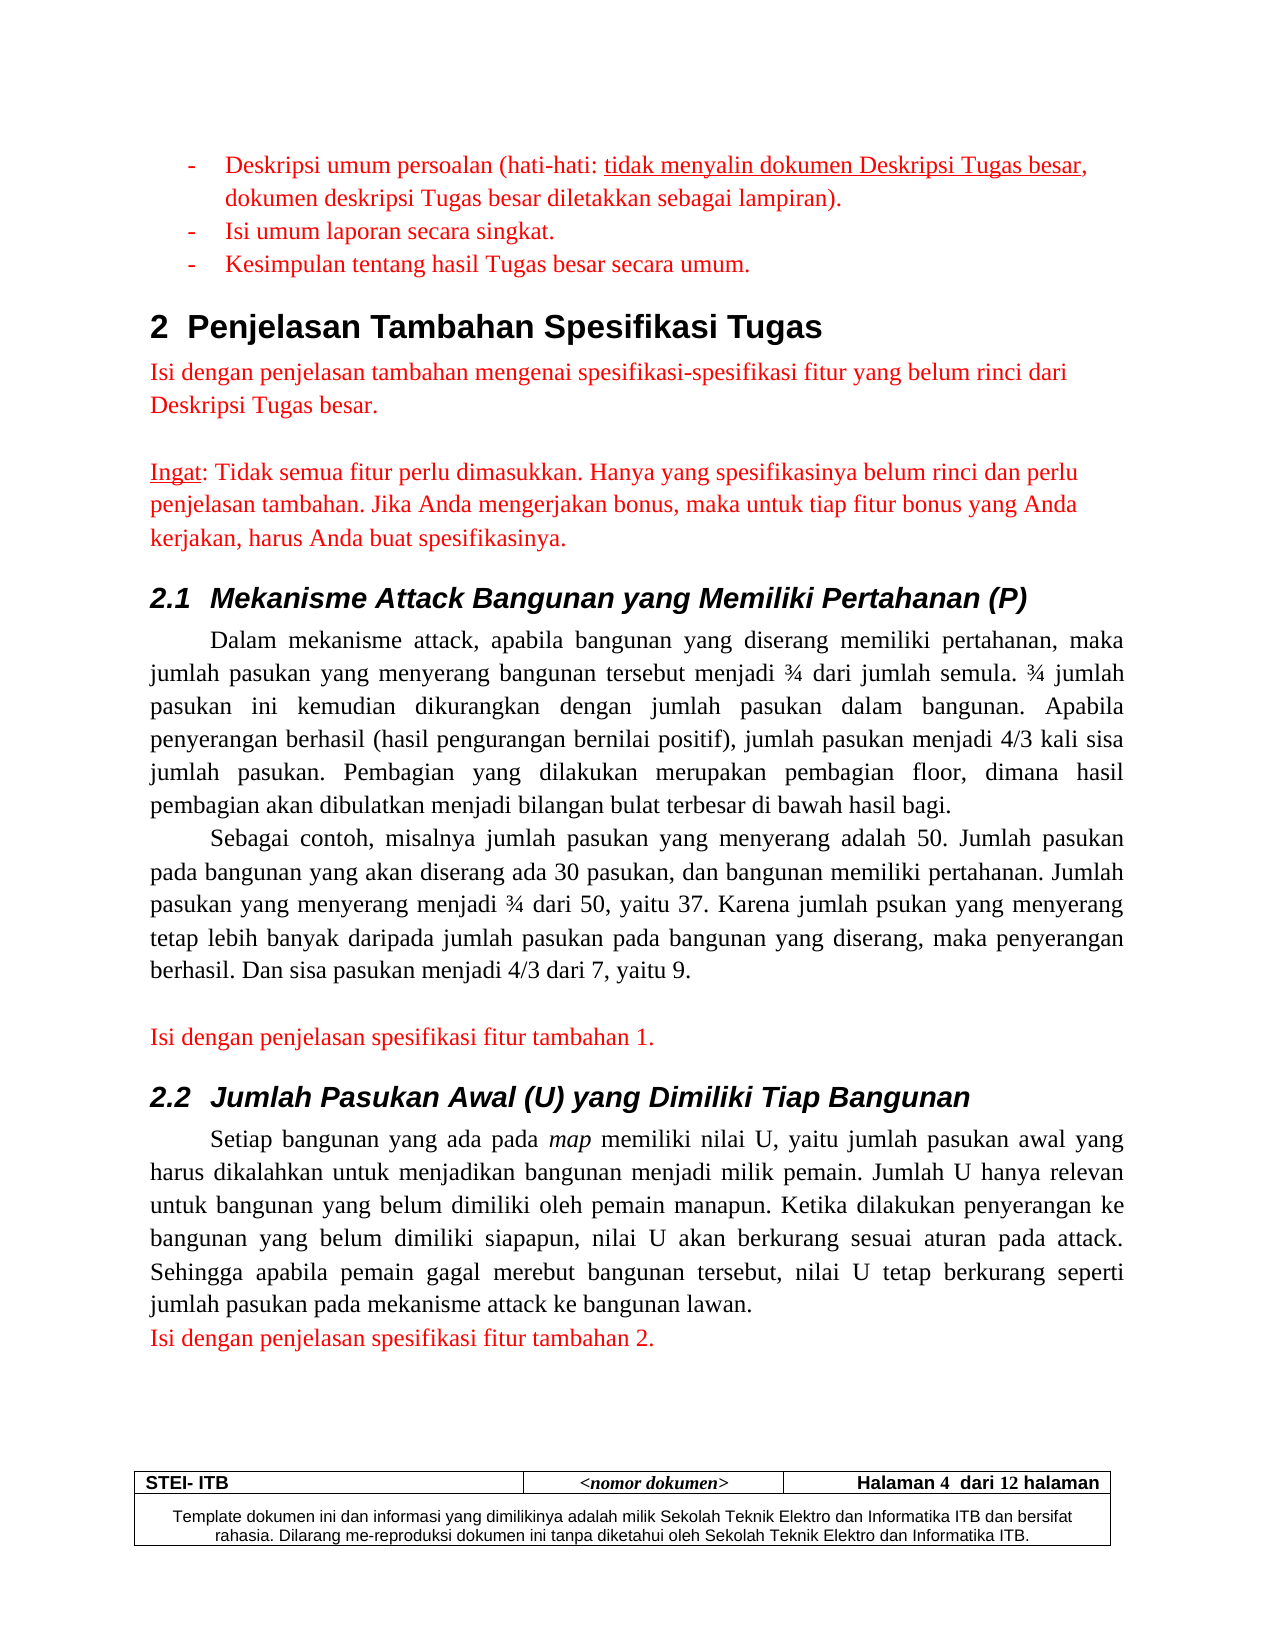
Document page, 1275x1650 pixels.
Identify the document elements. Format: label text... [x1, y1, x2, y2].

subtitle Penjelasan Tambahan Spesifikasi Tugas [150, 307, 1125, 346]
subtitle Mekanisme Attack Bangunan yang Memiliki Pertahanan (P) [150, 581, 1125, 614]
text Dalam mekanisme attack, apabila bangunan yang diserang memiliki pertahanan, maka jumlah pasukan yang menyerang bangunan tersebut menjadi ¾ dari jumlah semula. ¾ jumlah pasukan ini kemudian dikurangkan dengan jumlah pasukan dalam bangunan. Apabila penyerangan berhasil (hasil pengurangan bernilai positif), jumlah pasukan menjadi 4/3 kali sisa jumlah pasukan. Pembagian yang dilakukan merupakan pembagian floor, dimana hasil pembagian akan dibulatkan menjadi bilangan bulat terbesar di bawah hasil bagi. [150, 625, 1125, 819]
list Kesimpulan tentang hasil Tugas besar secara umum. [187, 249, 1125, 278]
text Setiap bangunan yang ada pada map memiliki nilai U, yaitu jumlah pasukan awal yang harus dikalahkan untuk menjadikan bangunan menjadi milik pemain. Jumlah U hanya relevan untuk bangunan yang belum dimiliki oleh pemain manapun. Ketika dilakukan penyerangan ke bangunan yang belum dimiliki siapapun, nilai U akan berkurang sesuai aturan pada attack. Sehingga apabila pemain gagal merebut bangunan tersebut, nilai U tetap berkurang seperti jumlah pasukan pada mekanisme attack ke bangunan lawan. [150, 1124, 1125, 1318]
list Deskripsi umum persoalan (hati-hati: tidak menyalin dokumen Deskripsi Tugas besar, dokumen deskripsi Tugas besar diletakkan sebagai lampiran). [187, 150, 1125, 212]
text Ingat: Tidak semua fitur perlu dimasukkan. Hanya yang spesifikasinya belum rinci dan perlu penjelasan tambahan. Jika Anda mengerjakan bonus, maka untuk tiap fitur bonus yang Anda kerjakan, harus Anda buat spesifikasinya. [150, 457, 1125, 551]
subtitle Jumlah Pasukan Awal (U) yang Dimiliki Tiap Bangunan [150, 1080, 1125, 1113]
text Isi dengan penjelasan spesifikasi fitur tambahan 2. [150, 1323, 1125, 1351]
text Isi dengan penjelasan tambahan mengenai spesifikasi-spesifikasi fitur yang belum rinci dari Deskripsi Tugas besar. [150, 357, 1125, 419]
list Isi umum laporan secara singkat. [187, 216, 1125, 245]
text Sebagai contoh, misalnya jumlah pasukan yang menyerang adalah 50. Jumlah pasukan pada bangunan yang akan diserang ada 30 pasukan, dan bangunan memiliki pertahanan. Jumlah pasukan yang menyerang menjadi ¾ dari 50, yaitu 37. Karena jumlah psukan yang menyerang tetap lebih banyak daripada jumlah pasukan pada bangunan yang diserang, maka penyerangan berhasil. Dan sisa pasukan menjadi 4/3 dari 7, yaitu 9. [150, 823, 1125, 984]
text Isi dengan penjelasan spesifikasi fitur tambahan 1. [150, 1022, 1125, 1050]
